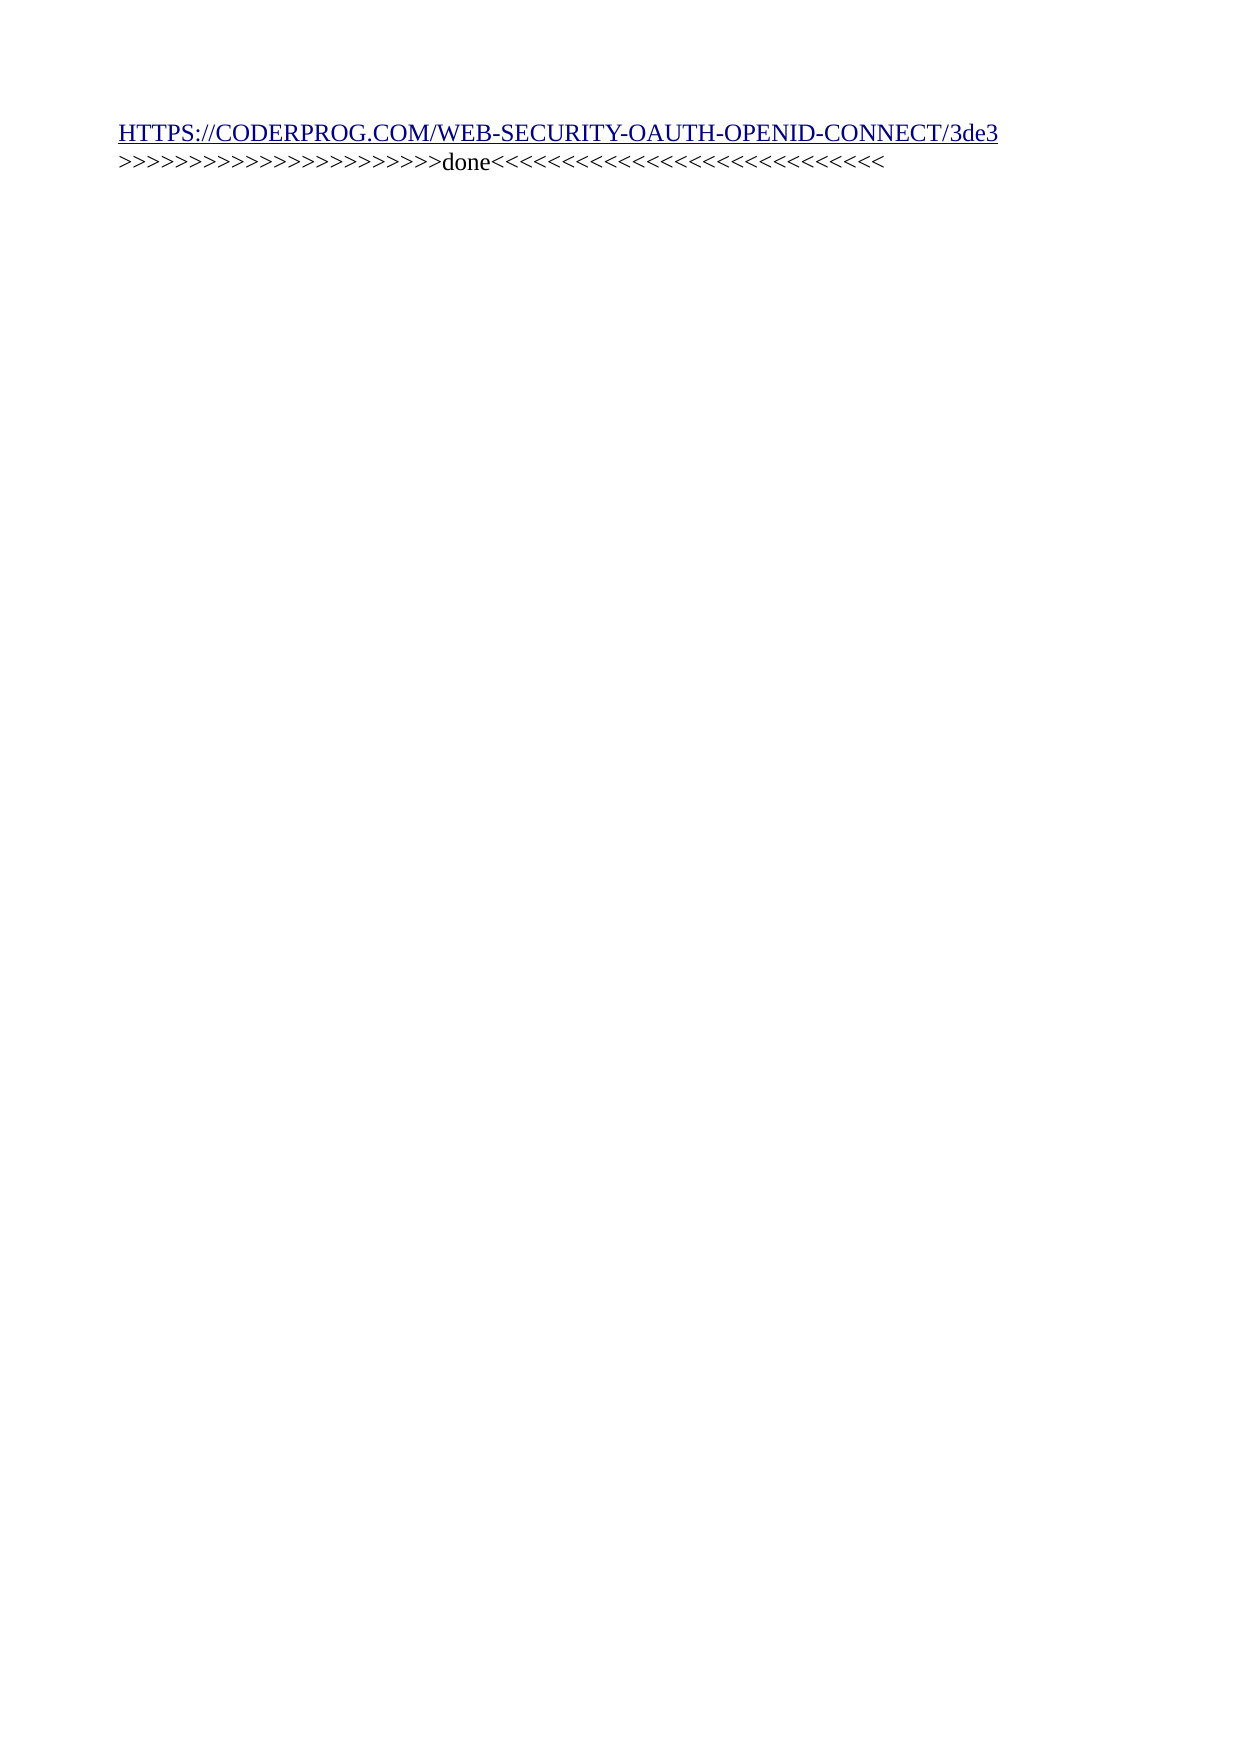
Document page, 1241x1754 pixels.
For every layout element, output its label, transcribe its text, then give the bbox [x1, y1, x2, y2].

text HTTPS://CODERPROG.COM/WEB-SECURITY-OAUTH-OPENID-CONNECT/3de3 [118, 118, 1122, 147]
text >>>>>>>>>>>>>>>>>>>>>>>done<<<<<<<<<<<<<<<<<<<<<<<<<<<< [118, 147, 1122, 176]
